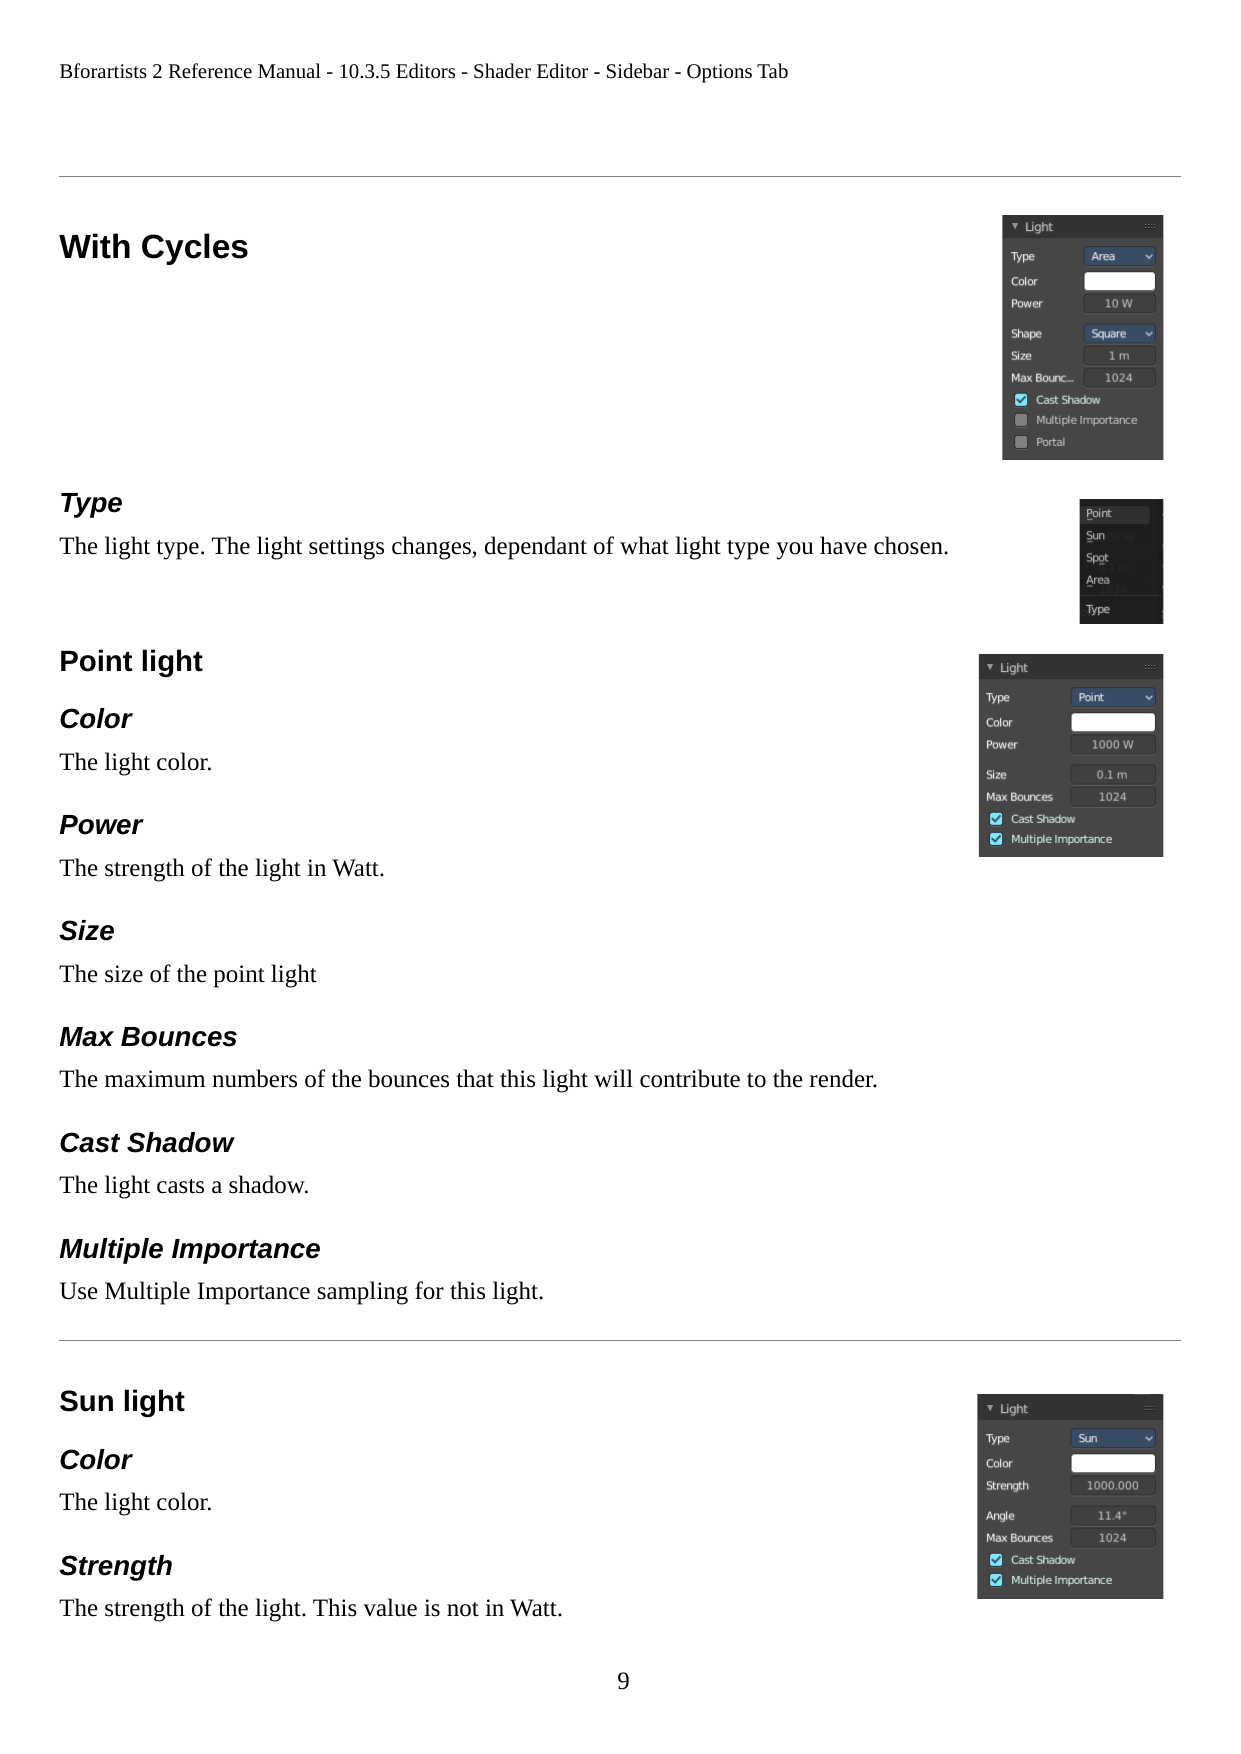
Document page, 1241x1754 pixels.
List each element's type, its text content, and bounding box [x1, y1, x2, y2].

subtitle Color [59, 702, 978, 734]
subtitle [1164, 1443, 1181, 1475]
text The light casts a shadow. [59, 1171, 1181, 1199]
text [1164, 1487, 1181, 1516]
subtitle Power [59, 808, 978, 840]
subtitle Cast Shadow [59, 1126, 1181, 1158]
picture [1079, 499, 1164, 624]
subtitle Color [59, 1443, 977, 1475]
subtitle Multiple Importance [59, 1232, 1181, 1264]
subtitle Max Bounces [59, 1020, 1181, 1052]
picture [978, 654, 1164, 857]
text The strength of the light. This value is not in Watt. [59, 1593, 1181, 1622]
text The strength of the light in Watt. [59, 853, 1181, 881]
subtitle With Cycles [59, 227, 1002, 265]
subtitle Strength [59, 1549, 977, 1581]
text The light color. [59, 747, 978, 776]
subtitle [1164, 702, 1181, 734]
subtitle Sun light [59, 1384, 1181, 1418]
text Use Multiple Importance sampling for this light. [59, 1276, 1181, 1305]
subtitle [1164, 808, 1181, 840]
subtitle [1164, 1549, 1181, 1581]
text The light color. [59, 1487, 977, 1516]
subtitle Size [59, 914, 1181, 946]
text The size of the point light [59, 959, 1181, 987]
subtitle [1164, 227, 1181, 265]
subtitle Type [59, 487, 1181, 518]
text The maximum numbers of the bounces that this light will contribute to the render. [59, 1064, 1181, 1093]
text [1164, 747, 1181, 776]
subtitle Point light [59, 644, 1181, 677]
picture [977, 1394, 1164, 1599]
picture [1002, 215, 1164, 460]
text The light type. The light settings changes, dependant of what light type you have chosen. [59, 531, 1079, 560]
